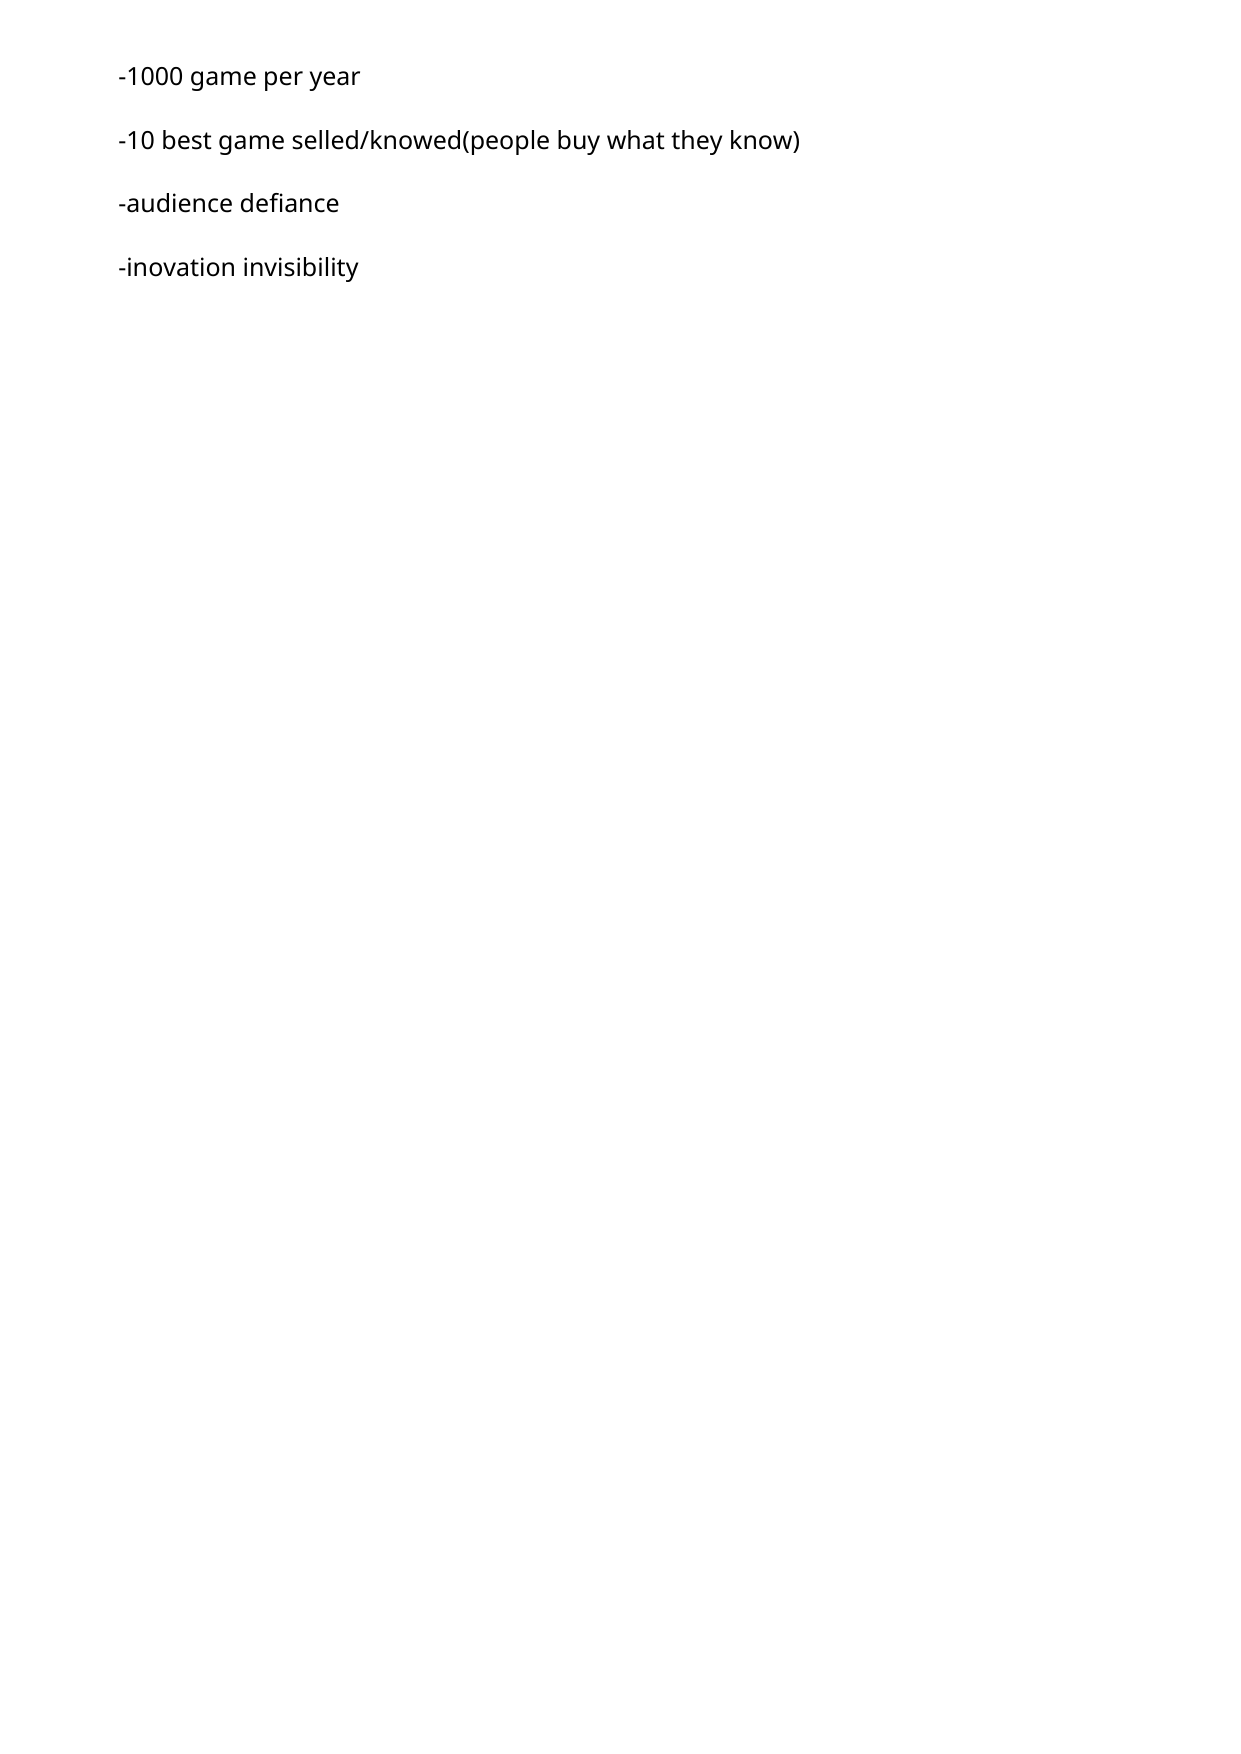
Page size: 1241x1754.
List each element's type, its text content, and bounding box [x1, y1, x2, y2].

text -10 best game selled/knowed(people buy what they know) [118, 123, 1181, 157]
text -1000 game per year [118, 59, 1181, 93]
text -audience defiance [118, 186, 1181, 220]
text -inovation invisibility [118, 250, 1181, 284]
